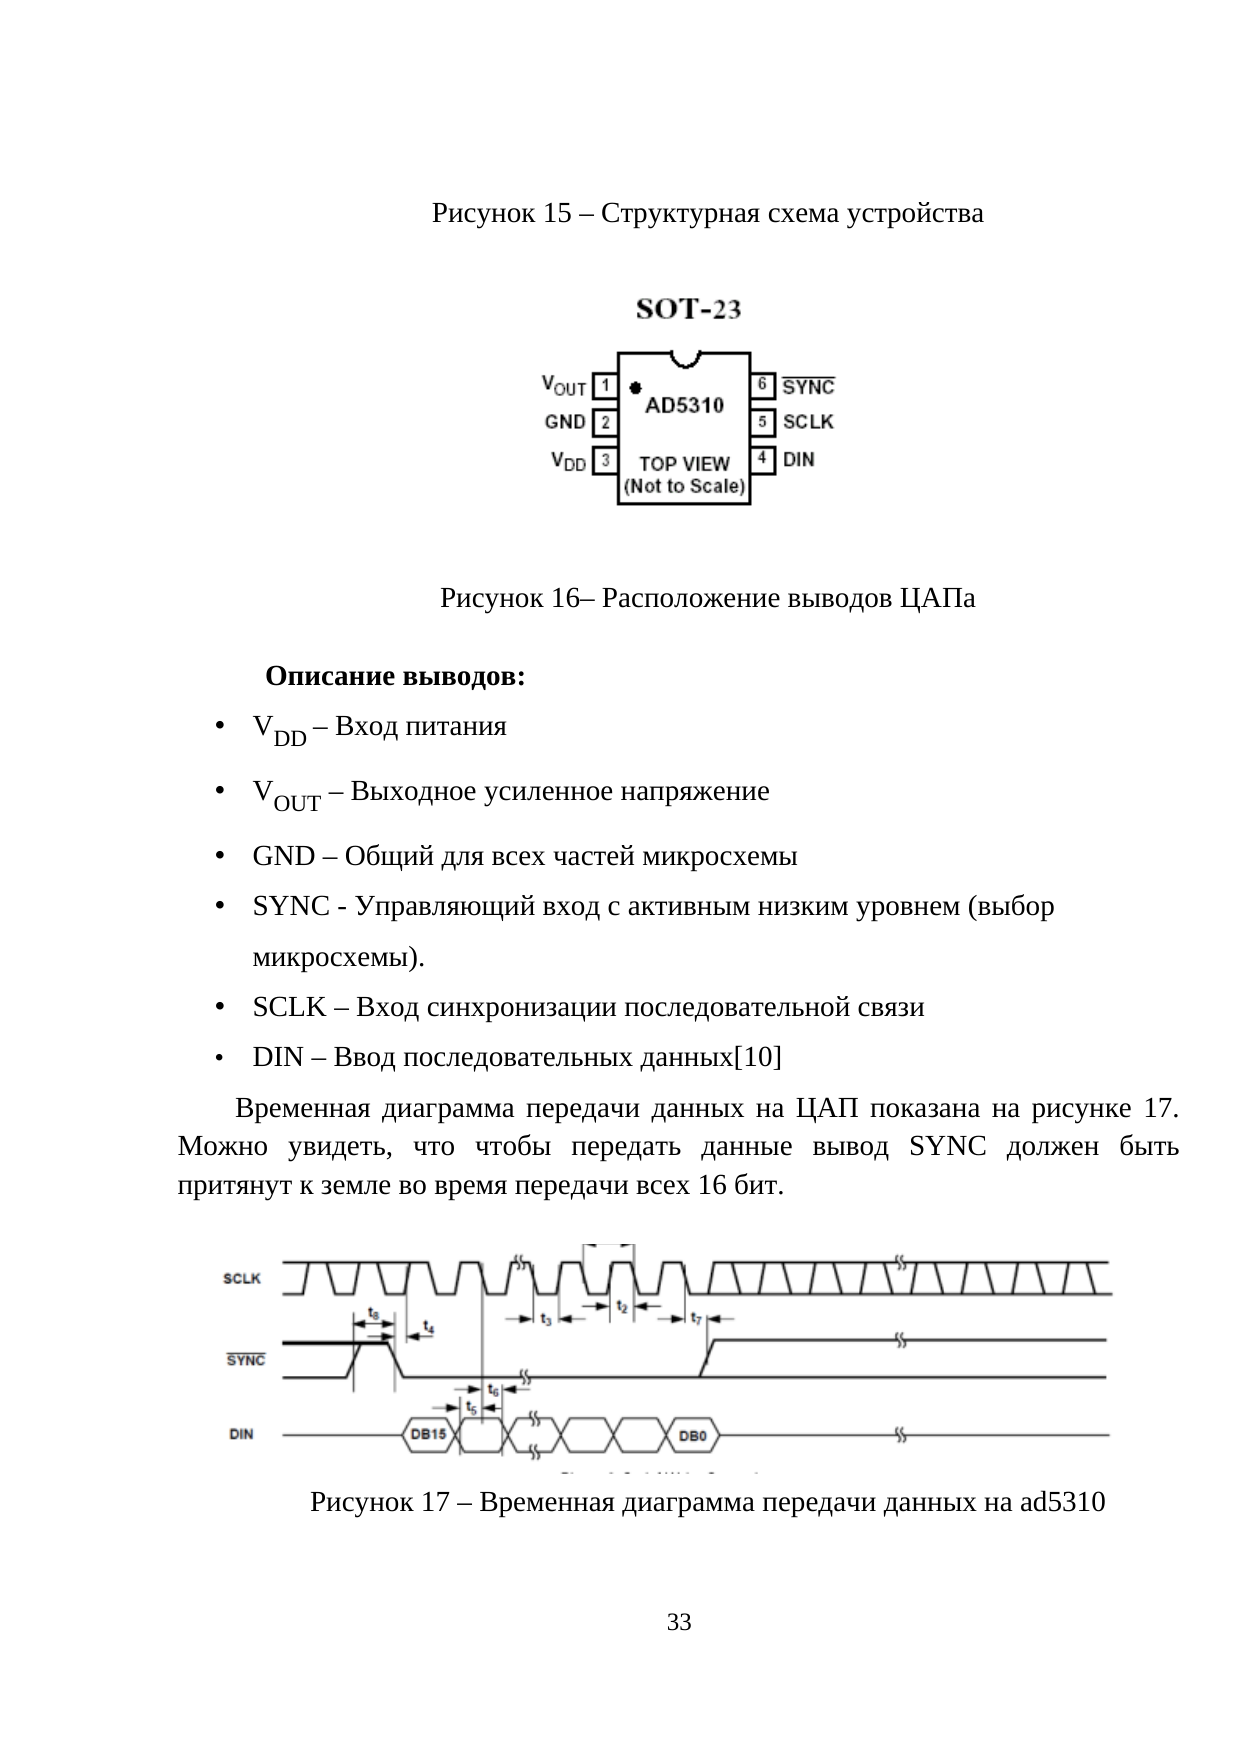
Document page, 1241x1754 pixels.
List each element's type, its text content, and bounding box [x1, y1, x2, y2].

text Временная диаграмма передачи данных на ЦАП показана на рисунке 17. Можно увидеть, что чтобы передать данные вывод SYNC должен быть притянут к земле во время передачи всех 16 бит. [177, 1090, 1181, 1201]
picture [217, 1244, 1141, 1474]
list SCLK – Вход синхронизации последовательной связи [215, 989, 1181, 1023]
picture [492, 272, 866, 548]
text Рисунок 17 – Временная диаграмма передачи данных на ad5310 [177, 1244, 1181, 1517]
list VOUT – Выходное усиленное напряжение [215, 773, 1181, 816]
list DIN – Ввод последовательных данных[10] [215, 1039, 1181, 1073]
list VDD – Вход питания [215, 708, 1181, 751]
text Описание выводов: [177, 658, 1181, 691]
text Рисунок 15 – Структурная схема устройства [177, 195, 1181, 229]
list SYNC - Управляющий вход с активным низким уровнем (выбор микросхемы). [215, 888, 1181, 972]
list GND – Общий для всех частей микросхемы [215, 838, 1181, 872]
text Рисунок 16– Расположение выводов ЦАПа [177, 581, 1181, 614]
